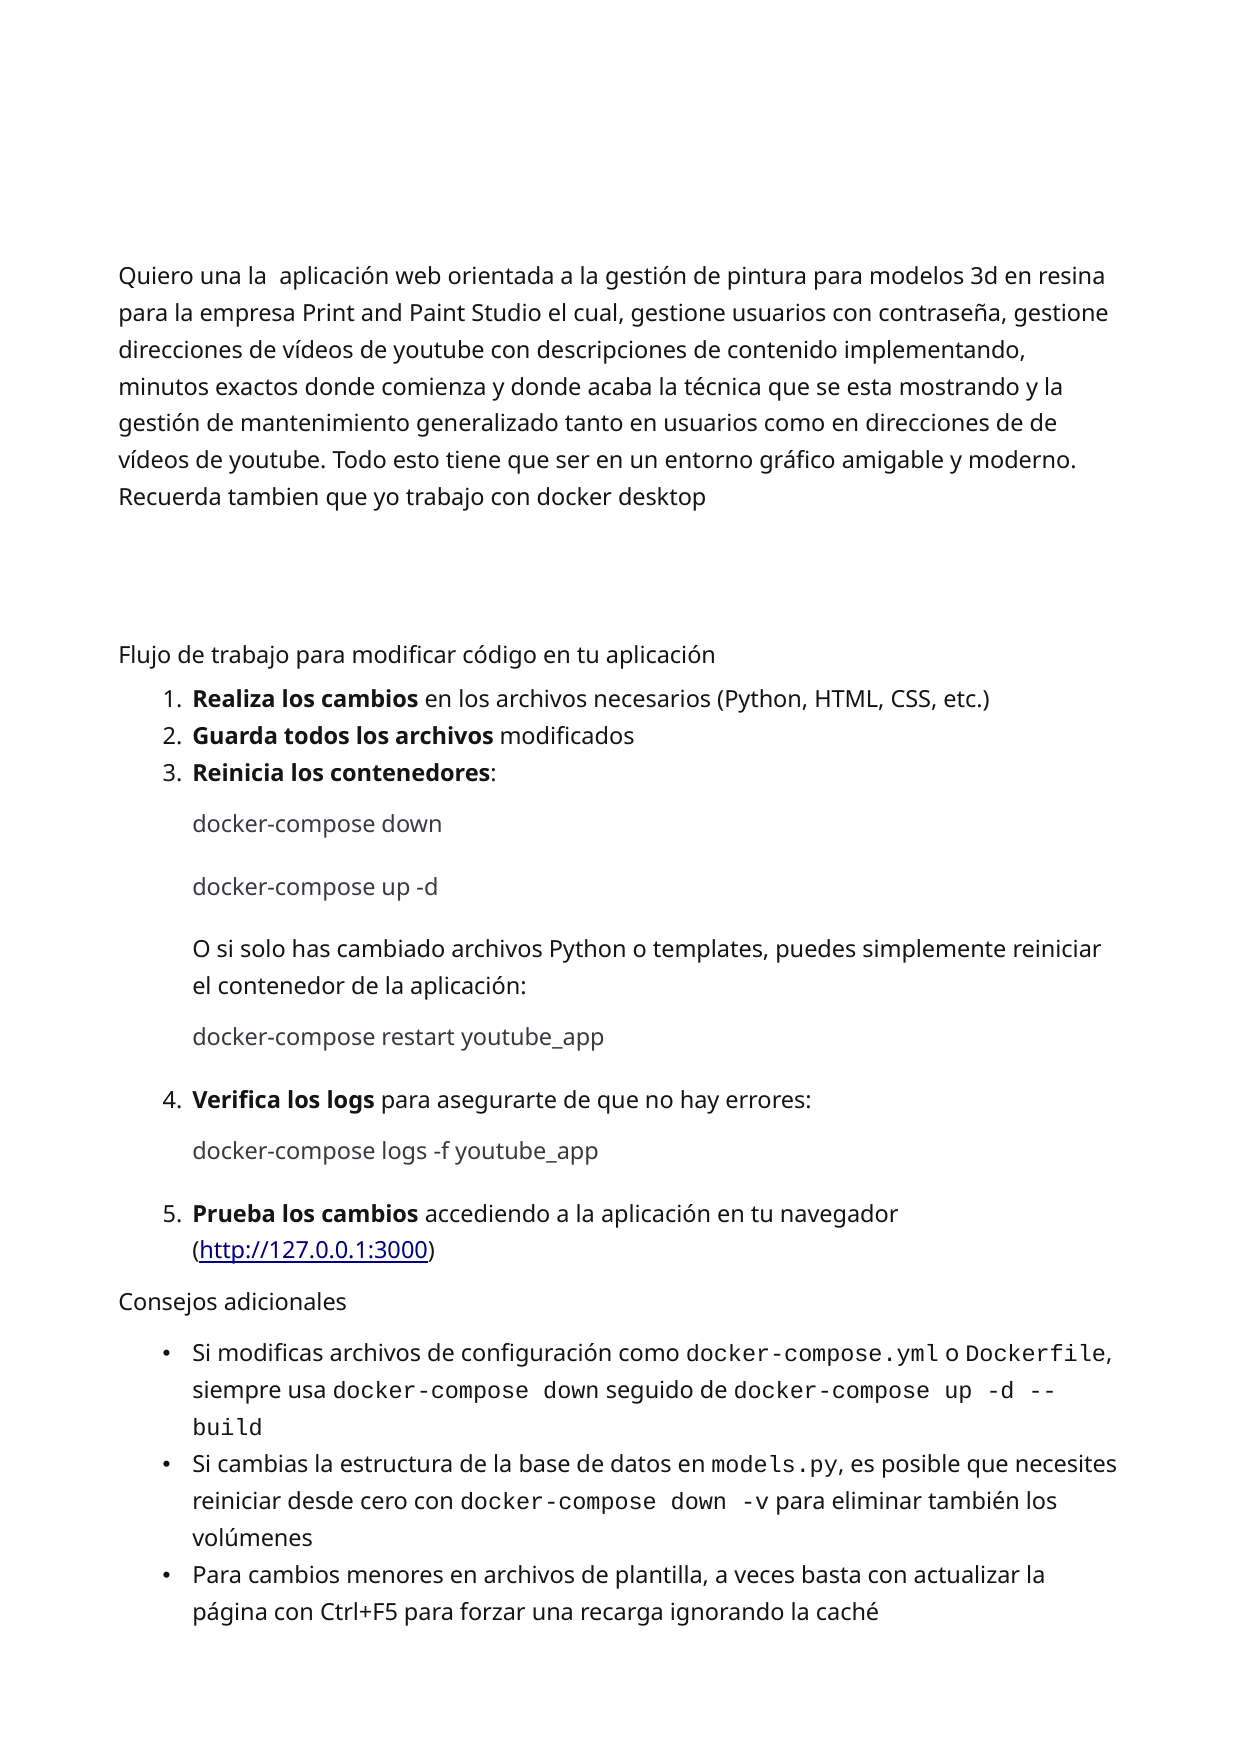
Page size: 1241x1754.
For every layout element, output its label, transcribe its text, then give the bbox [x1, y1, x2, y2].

list docker-compose up -d [162, 870, 1122, 902]
subtitle Flujo de trabajo para modificar código en tu aplicación [118, 638, 1122, 670]
list Para cambios menores en archivos de plantilla, a veces basta con actualizar la página con Ctrl+F5 para forzar una recarga ignorando la caché [162, 1558, 1122, 1627]
list Guarda todos los archivos modificados [162, 719, 1122, 751]
text Quiero una la aplicación web orientada a la gestión de pintura para modelos 3d en resina para la empresa Print and Paint Studio el cual, gestione usuarios con contraseña, gestione direcciones de vídeos de youtube con descripciones de contenido implementando, minutos exactos donde comienza y donde acaba la técnica que se esta mostrando y la gestión de mantenimiento generalizado tanto en usuarios como en direcciones de de vídeos de youtube. Todo esto tiene que ser en un entorno gráfico amigable y moderno. Recuerda tambien que yo trabajo con docker desktop [118, 260, 1122, 512]
list Realiza los cambios en los archivos necesarios (Python, HTML, CSS, etc.) [162, 683, 1122, 714]
subtitle Consejos adicionales [118, 1285, 1122, 1317]
list Reinicia los contenedores: [162, 756, 1122, 788]
list Prueba los cambios accediendo a la aplicación en tu navegador (http://127.0.0.1:3000) [162, 1197, 1122, 1266]
list Si cambias la estructura de la base de datos en models.py, es posible que necesites reiniciar desde cero con docker-compose down -v para eliminar también los volúmenes [162, 1447, 1122, 1553]
list O si solo has cambiado archivos Python o templates, puedes simplemente reiniciar el contenedor de la aplicación: [162, 932, 1122, 1001]
list docker-compose restart youtube_app [162, 1021, 1122, 1053]
list Si modificas archivos de configuración como docker-compose.yml o Dockerfile, siempre usa docker-compose down seguido de docker-compose up -d --build [162, 1336, 1122, 1443]
list docker-compose logs -f youtube_app [162, 1134, 1122, 1166]
list Verifica los logs para asegurarte de que no hay errores: [162, 1083, 1122, 1115]
list docker-compose down [162, 807, 1122, 839]
